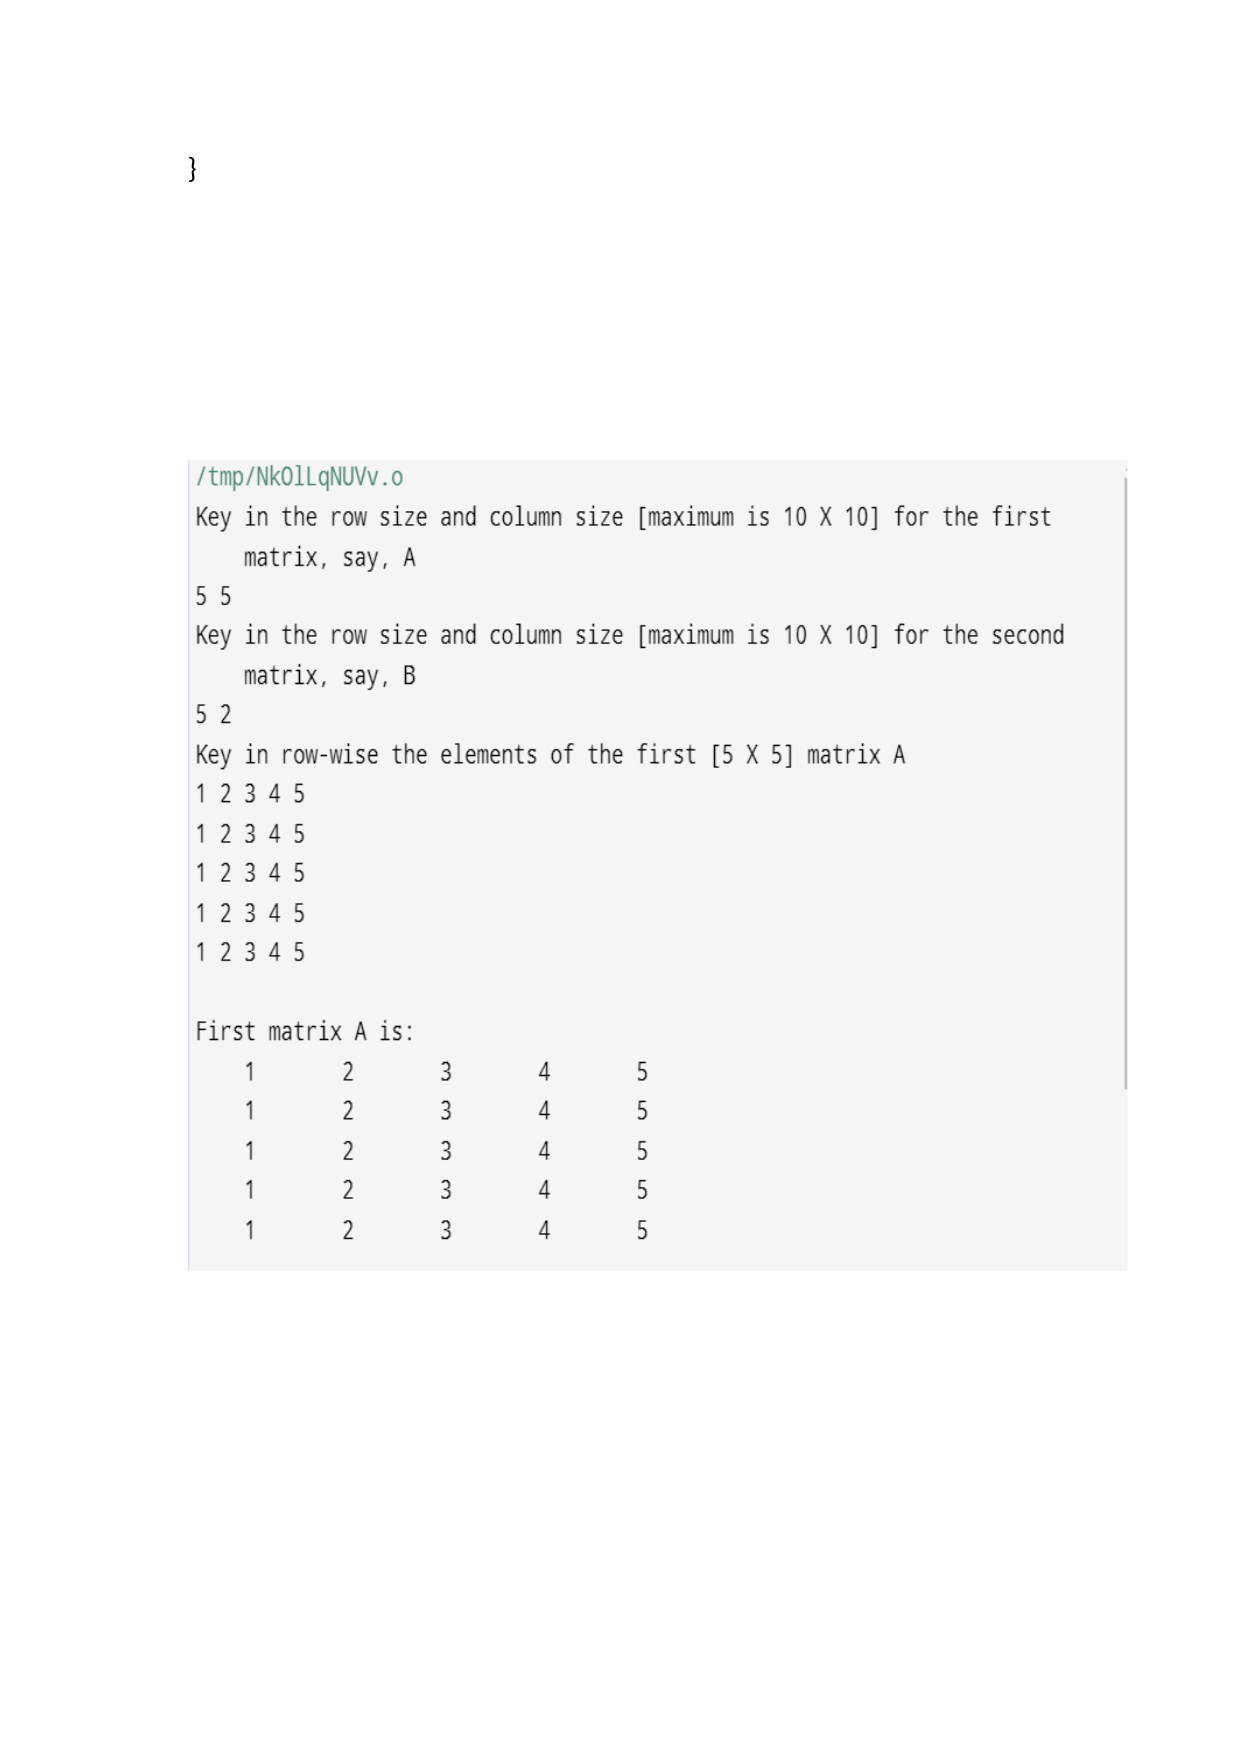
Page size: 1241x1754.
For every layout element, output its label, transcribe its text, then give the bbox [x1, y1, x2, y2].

text } [187, 150, 1053, 186]
picture [187, 460, 1128, 1271]
